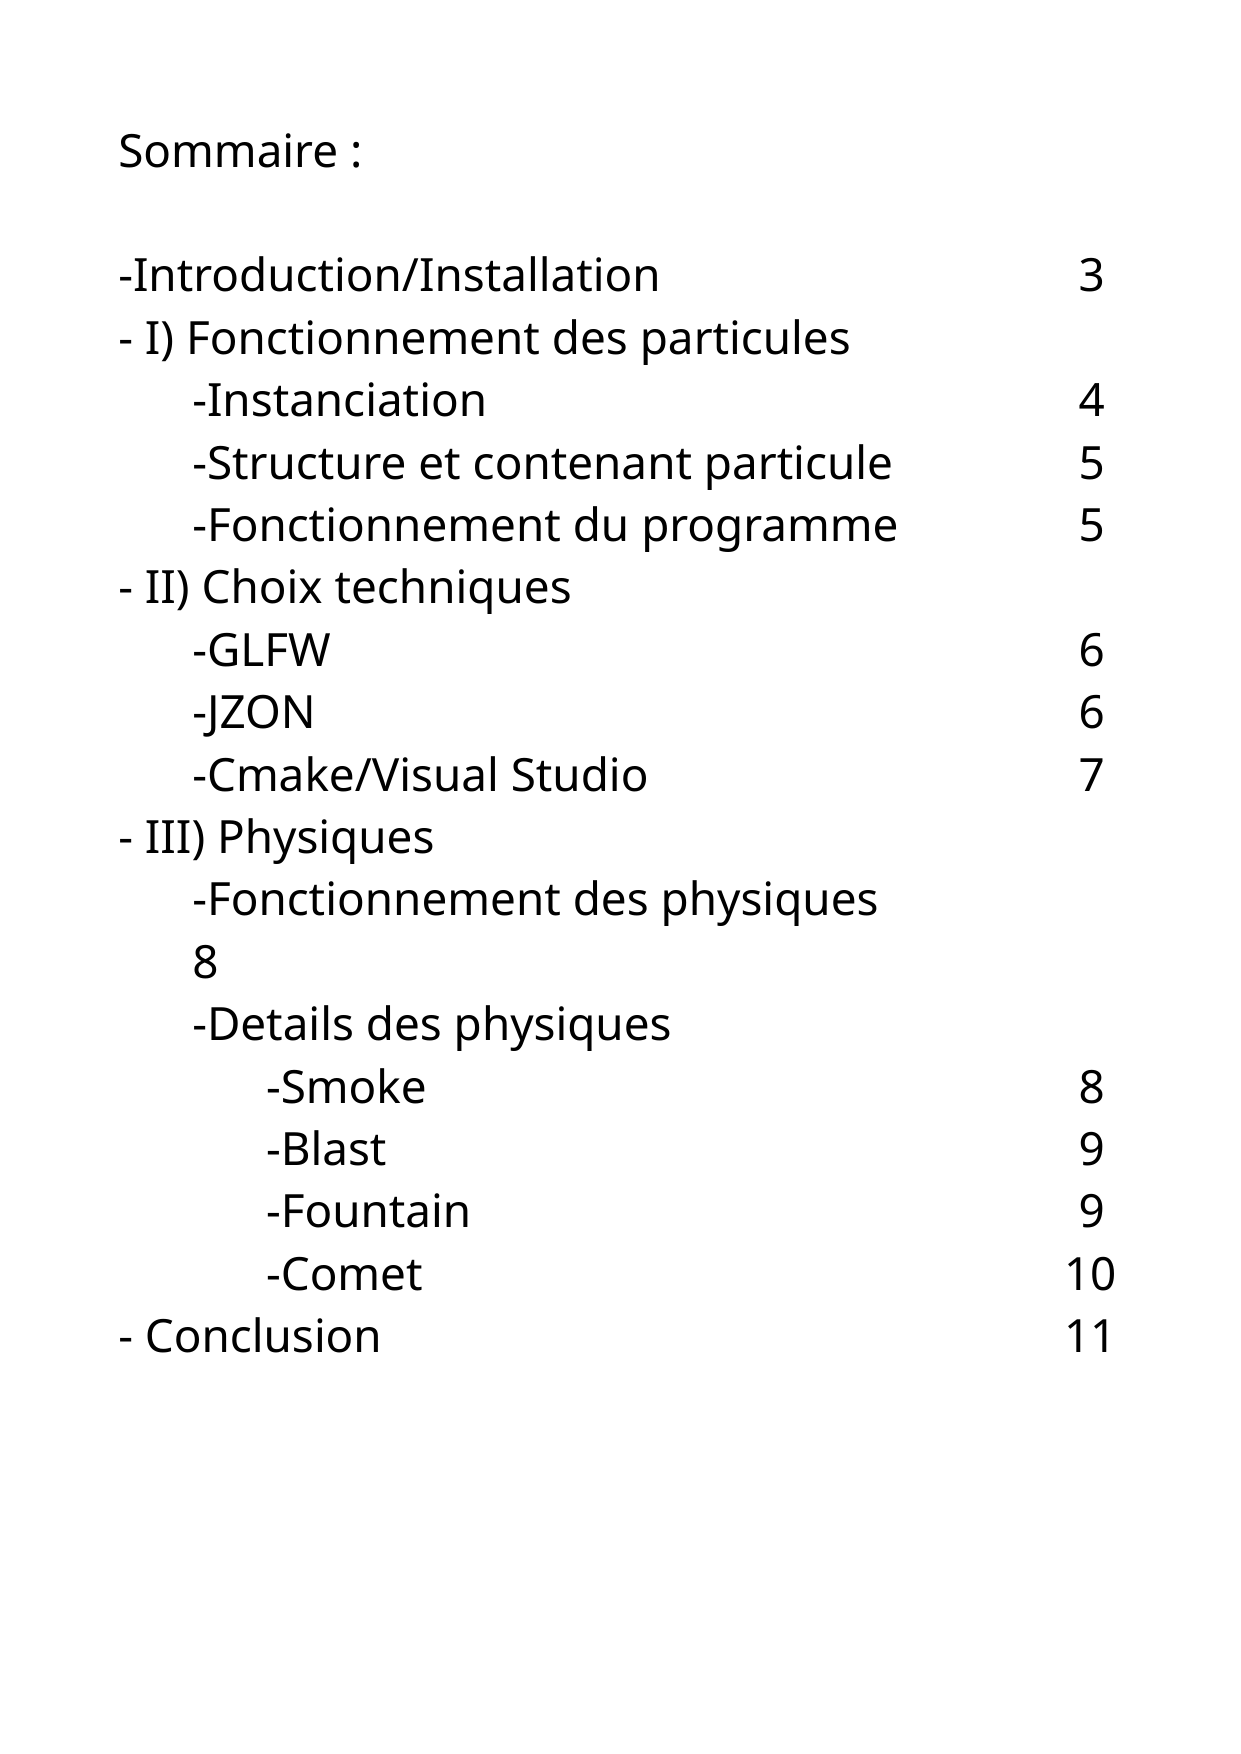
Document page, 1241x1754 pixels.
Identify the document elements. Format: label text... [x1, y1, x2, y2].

text - Conclusion 11 [118, 1304, 1122, 1366]
text -Fonctionnement du programme 5 [118, 492, 1122, 555]
text -Smoke 8 [118, 1054, 1122, 1116]
text -Structure et contenant particule 5 [118, 430, 1122, 492]
text -JZON 6 [118, 680, 1122, 742]
text - I) Fonctionnement des particules [118, 305, 1122, 368]
text -Details des physiques [118, 992, 1122, 1054]
text -Blast 9 [118, 1116, 1122, 1179]
text - III) Physiques [118, 804, 1122, 867]
text -Comet 10 [118, 1241, 1122, 1304]
text -Instanciation 4 [118, 368, 1122, 430]
text -Cmake/Visual Studio 7 [118, 742, 1122, 804]
text Sommaire : [118, 118, 1122, 181]
text -Introduction/Installation 3 [118, 243, 1122, 305]
text -GLFW 6 [118, 617, 1122, 680]
text -Fonctionnement des physiques 8 [118, 867, 1122, 992]
text - II) Choix techniques [118, 555, 1122, 617]
text -Fountain 9 [118, 1179, 1122, 1241]
